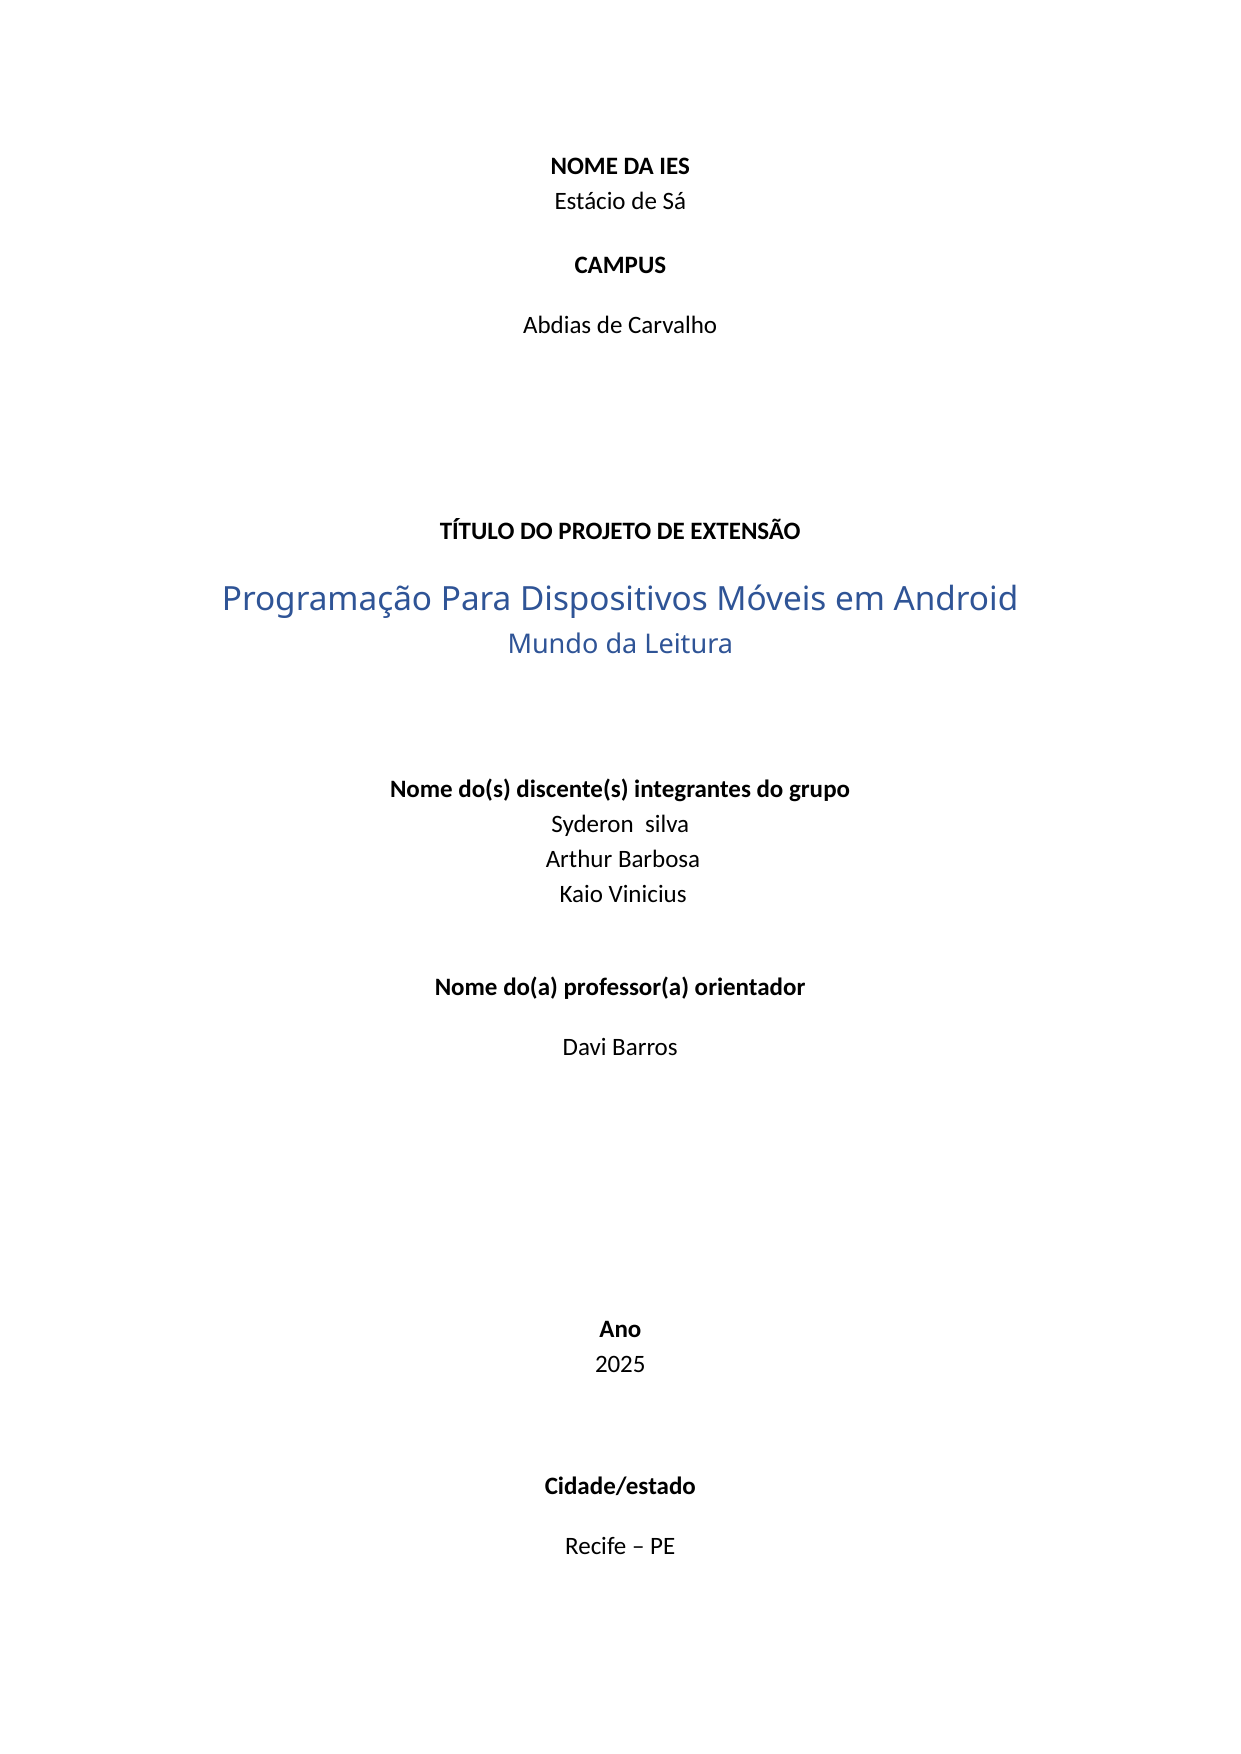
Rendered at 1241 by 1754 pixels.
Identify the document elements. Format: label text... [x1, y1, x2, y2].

text Estácio de Sá [150, 185, 1090, 216]
text Recife – PE [150, 1530, 1090, 1561]
subtitle Programação Para Dispositivos Móveis em Android [150, 575, 1090, 620]
text Cidade/estado [150, 1470, 1090, 1501]
text Nome do(a) professor(a) orientador [150, 971, 1090, 1002]
text TÍTULO DO PROJETO DE EXTENSÃO [150, 515, 1090, 546]
text Ano [150, 1313, 1090, 1343]
text NOME DA IES [150, 150, 1090, 181]
text CAMPUS [150, 249, 1090, 280]
text Nome do(s) discente(s) integrantes do grupo [150, 773, 1090, 803]
text Syderon silva Arthur Barbosa Kaio Vinicius [150, 808, 1090, 908]
text Davi Barros [150, 1031, 1090, 1062]
text 2025 [150, 1348, 1090, 1378]
subtitle Mundo da Leitura [150, 624, 1090, 661]
text Abdias de Carvalho [150, 309, 1090, 340]
